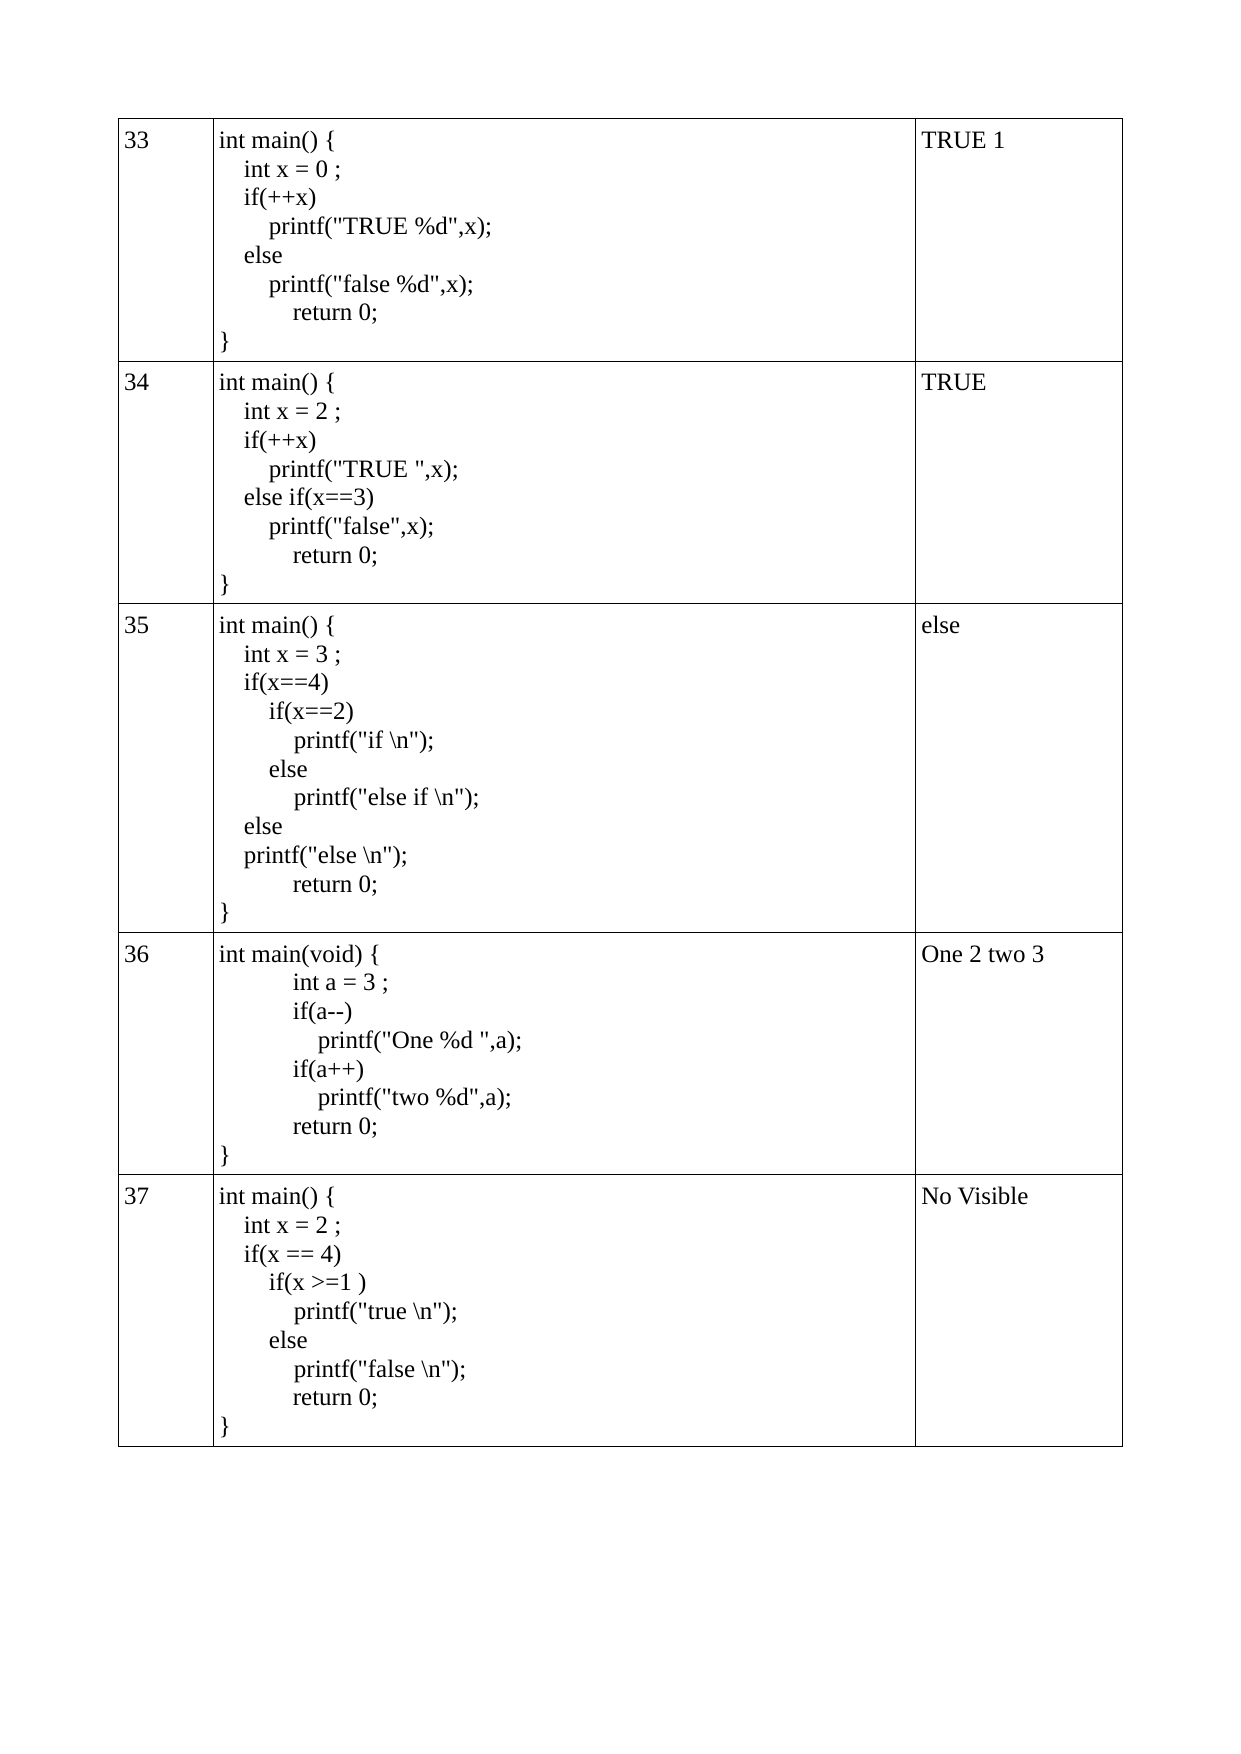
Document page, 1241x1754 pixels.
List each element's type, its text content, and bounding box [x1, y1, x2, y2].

table_cell 35 [119, 604, 213, 932]
table_cell int main() { int x = 3 ; if(x==4) if(x==2) printf("if \n"); else printf("else if \n"); else printf("else \n"); return 0; } [214, 604, 915, 932]
table_cell No Visible [916, 1175, 1122, 1446]
table_cell int main(void) { int a = 3 ; if(a--) printf("One %d ",a); if(a++) printf("two %d",a); return 0; } [214, 933, 915, 1174]
table_cell else [916, 604, 1122, 932]
table_header TRUE 1 [916, 119, 1122, 361]
table_cell int main() { int x = 2 ; if(x == 4) if(x >=1 ) printf("true \n"); else printf("false \n"); return 0; } [214, 1175, 915, 1446]
table_cell 37 [119, 1175, 213, 1446]
table_cell TRUE [916, 362, 1122, 603]
table_cell 36 [119, 933, 213, 1174]
table_cell One 2 two 3 [916, 933, 1122, 1174]
table_header 33 [119, 119, 213, 361]
table_cell 34 [119, 362, 213, 603]
table_cell int main() { int x = 2 ; if(++x) printf("TRUE ",x); else if(x==3) printf("false",x); return 0; } [214, 362, 915, 603]
table_header int main() { int x = 0 ; if(++x) printf("TRUE %d",x); else printf("false %d",x); return 0; } [214, 119, 915, 361]
